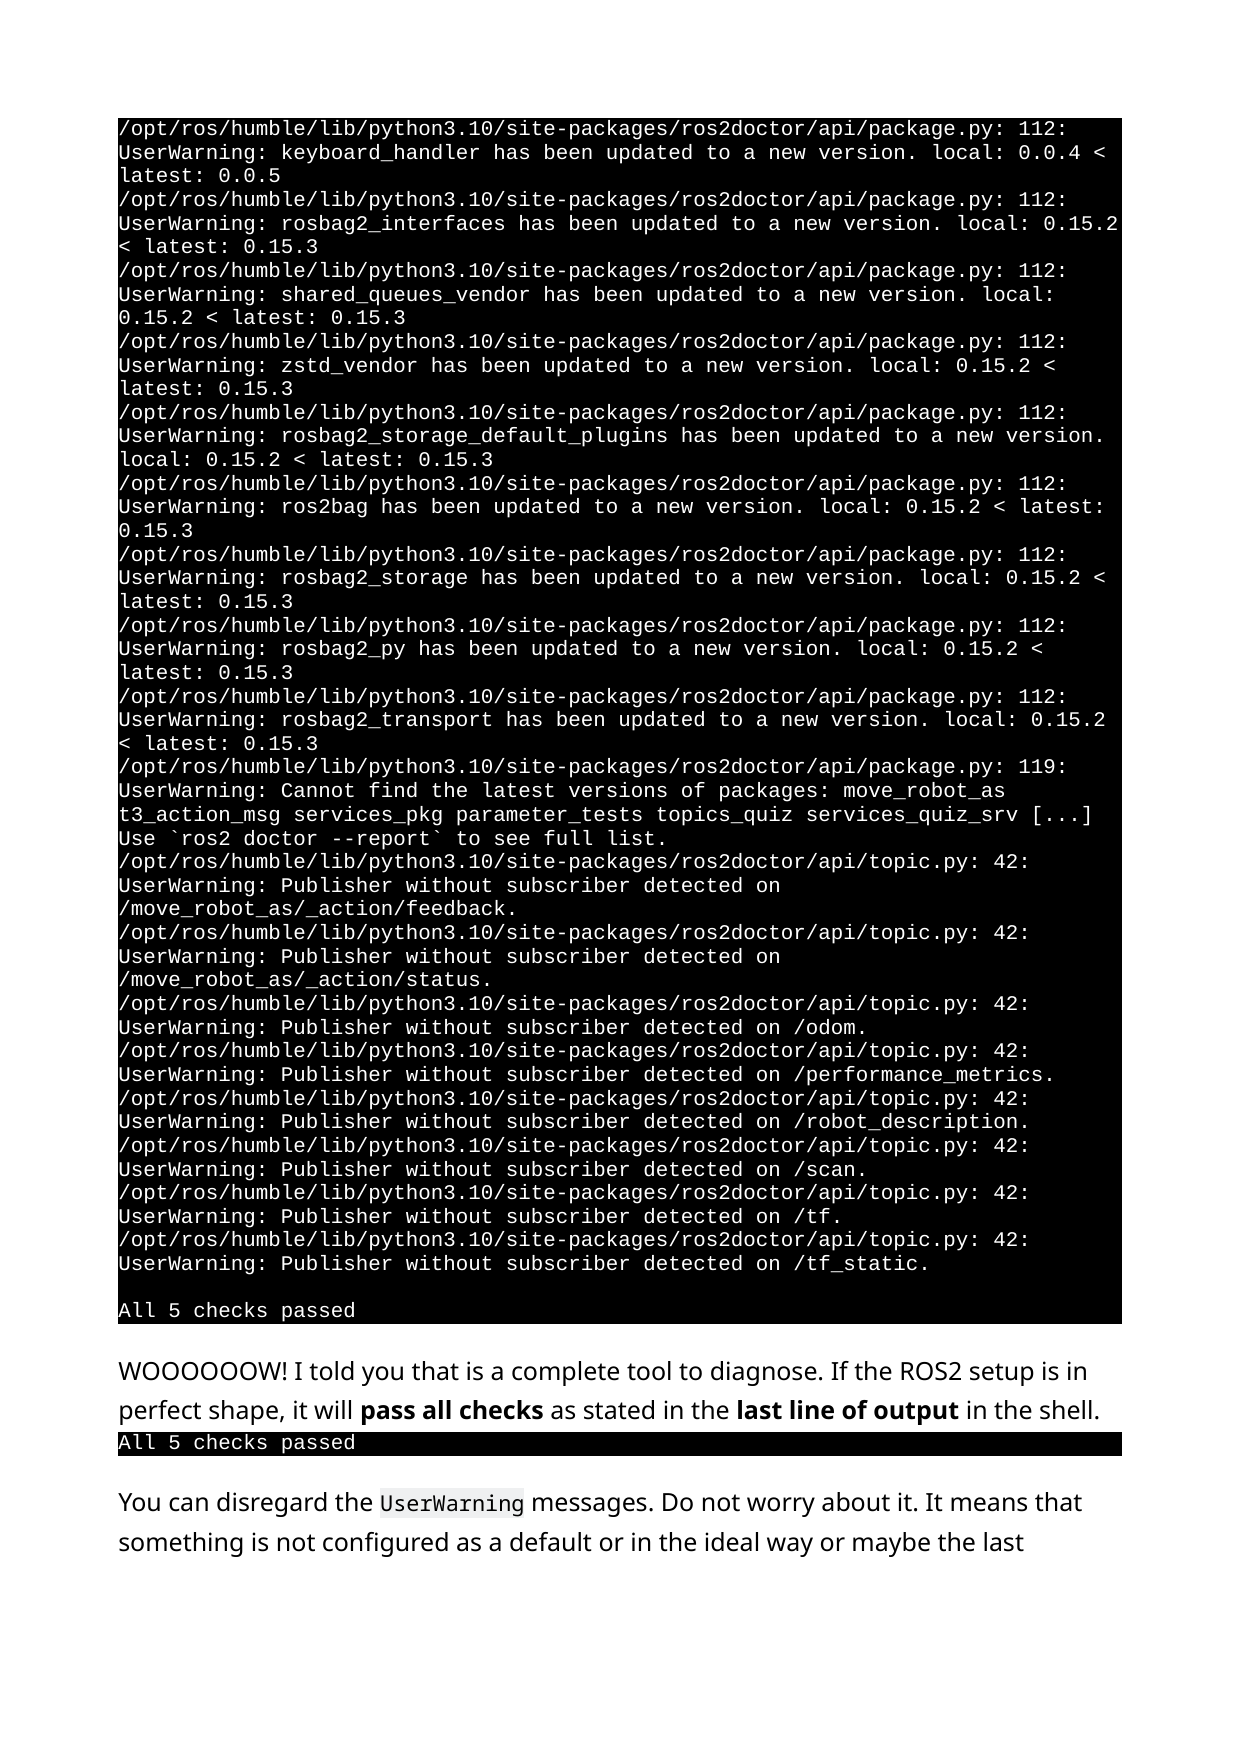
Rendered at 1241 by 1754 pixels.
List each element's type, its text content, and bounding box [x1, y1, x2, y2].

text WOOOOOOW! I told you that is a complete tool to diagnose. If the ROS2 setup is in perfect shape, it will pass all checks as stated in the last line of output in the shell. [118, 1353, 1122, 1427]
text /opt/ros/humble/lib/python3.10/site-packages/ros2doctor/api/package.py: 112: UserWarning: rosbag2_storage has been updated to a new version. local: 0.15.2 < latest: 0.15.3 [118, 544, 1122, 615]
text You can disregard the UserWarning messages. Do not worry about it. It means that something is not configured as a default or in the ideal way or maybe the last [118, 1485, 1122, 1558]
text /opt/ros/humble/lib/python3.10/site-packages/ros2doctor/api/package.py: 112: UserWarning: rosbag2_interfaces has been updated to a new version. local: 0.15.2 < latest: 0.15.3 [118, 189, 1122, 260]
text /opt/ros/humble/lib/python3.10/site-packages/ros2doctor/api/topic.py: 42: UserWarning: Publisher without subscriber detected on /robot_description. [118, 1088, 1122, 1135]
text /opt/ros/humble/lib/python3.10/site-packages/ros2doctor/api/package.py: 112: UserWarning: rosbag2_py has been updated to a new version. local: 0.15.2 < latest: 0.15.3 [118, 615, 1122, 686]
text /opt/ros/humble/lib/python3.10/site-packages/ros2doctor/api/topic.py: 42: UserWarning: Publisher without subscriber detected on /tf. [118, 1182, 1122, 1229]
text /opt/ros/humble/lib/python3.10/site-packages/ros2doctor/api/topic.py: 42: UserWarning: Publisher without subscriber detected on /move_robot_as/_action/status. [118, 922, 1122, 993]
text /opt/ros/humble/lib/python3.10/site-packages/ros2doctor/api/package.py: 112: UserWarning: rosbag2_transport has been updated to a new version. local: 0.15.2 < latest: 0.15.3 [118, 686, 1122, 757]
text /opt/ros/humble/lib/python3.10/site-packages/ros2doctor/api/topic.py: 42: UserWarning: Publisher without subscriber detected on /tf_static. [118, 1229, 1122, 1277]
text /opt/ros/humble/lib/python3.10/site-packages/ros2doctor/api/topic.py: 42: UserWarning: Publisher without subscriber detected on /move_robot_as/_action/feedback. [118, 851, 1122, 922]
text All 5 checks passed [118, 1300, 1122, 1324]
text /opt/ros/humble/lib/python3.10/site-packages/ros2doctor/api/package.py: 112: UserWarning: keyboard_handler has been updated to a new version. local: 0.0.4 < latest: 0.0.5 [118, 118, 1122, 189]
text /opt/ros/humble/lib/python3.10/site-packages/ros2doctor/api/package.py: 119: UserWarning: Cannot find the latest versions of packages: move_robot_as t3_action_msg services_pkg parameter_tests topics_quiz services_quiz_srv [...] Use `ros2 doctor --report` to see full list. [118, 757, 1122, 851]
text /opt/ros/humble/lib/python3.10/site-packages/ros2doctor/api/package.py: 112: UserWarning: rosbag2_storage_default_plugins has been updated to a new version. local: 0.15.2 < latest: 0.15.3 [118, 402, 1122, 473]
text /opt/ros/humble/lib/python3.10/site-packages/ros2doctor/api/package.py: 112: UserWarning: shared_queues_vendor has been updated to a new version. local: 0.15.2 < latest: 0.15.3 [118, 260, 1122, 331]
text /opt/ros/humble/lib/python3.10/site-packages/ros2doctor/api/package.py: 112: UserWarning: zstd_vendor has been updated to a new version. local: 0.15.2 < latest: 0.15.3 [118, 331, 1122, 402]
text /opt/ros/humble/lib/python3.10/site-packages/ros2doctor/api/topic.py: 42: UserWarning: Publisher without subscriber detected on /performance_metrics. [118, 1040, 1122, 1088]
text All 5 checks passed [118, 1432, 1122, 1456]
text /opt/ros/humble/lib/python3.10/site-packages/ros2doctor/api/topic.py: 42: UserWarning: Publisher without subscriber detected on /scan. [118, 1135, 1122, 1182]
text /opt/ros/humble/lib/python3.10/site-packages/ros2doctor/api/package.py: 112: UserWarning: ros2bag has been updated to a new version. local: 0.15.2 < latest: 0.15.3 [118, 473, 1122, 544]
text /opt/ros/humble/lib/python3.10/site-packages/ros2doctor/api/topic.py: 42: UserWarning: Publisher without subscriber detected on /odom. [118, 993, 1122, 1040]
